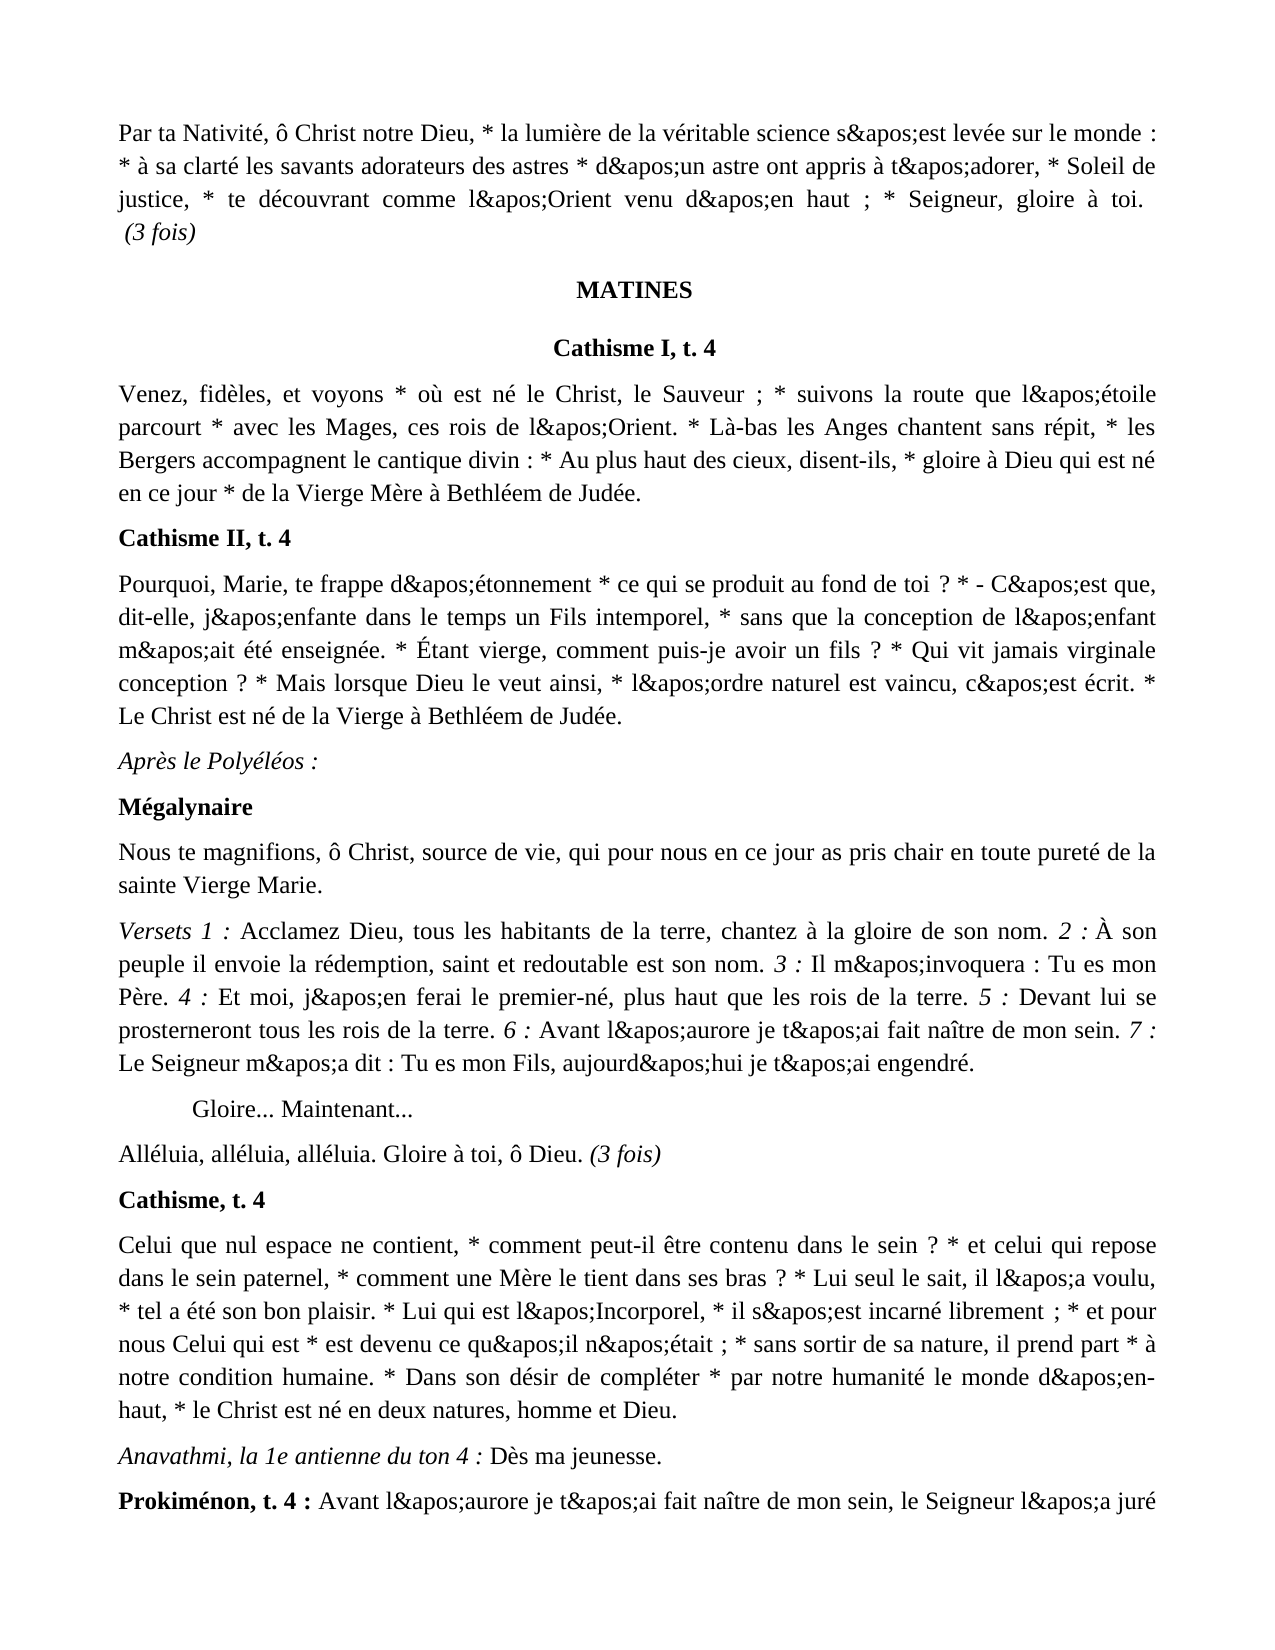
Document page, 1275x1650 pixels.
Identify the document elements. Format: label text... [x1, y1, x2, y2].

text Gloire... Maintenant... [118, 1094, 1157, 1122]
text Prokiménon, t. 4 : Avant l&apos;aurore je t&apos;ai fait naître de mon sein, le Seigneur l&apos;a juré [118, 1486, 1157, 1515]
text Venez, fidèles, et voyons * où est né le Christ, le Sauveur ; * suivons la route que l&apos;étoile parcourt * avec les Mages, ces rois de l&apos;Orient. * Là-bas les Anges chantent sans répit, * les Bergers accompagnent le cantique divin : * Au plus haut des cieux, disent-ils, * gloire à Dieu qui est né en ce jour * de la Vierge Mère à Bethléem de Judée. [118, 379, 1157, 507]
text Alléluia, alléluia, alléluia. Gloire à toi, ô Dieu. (3 fois) [118, 1139, 1157, 1168]
text Versets 1 : Acclamez Dieu, tous les habitants de la terre, chantez à la gloire de son nom. 2 : À son peuple il envoie la rédemption, saint et redoutable est son nom. 3 : Il m&apos;invoquera : Tu es mon Père. 4 : Et moi, j&apos;en ferai le premier-né, plus haut que les rois de la terre. 5 : Devant lui se prosterneront tous les rois de la terre. 6 : Avant l&apos;aurore je t&apos;ai fait naître de mon sein. 7 : Le Seigneur m&apos;a dit : Tu es mon Fils, aujourd&apos;hui je t&apos;ai engendré. [118, 916, 1157, 1077]
text Après le Polyéléos : [118, 746, 1157, 775]
text Cathisme II, t. 4 [118, 523, 1157, 552]
text Cathisme I, t. 4 [118, 333, 1157, 362]
text Par ta Nativité, ô Christ notre Dieu, * la lumière de la véritable science s&apos;est levée sur le monde : * à sa clarté les savants adorateurs des astres * d&apos;un astre ont appris à t&apos;adorer, * Soleil de justice, * te découvrant comme l&apos;Orient venu d&apos;en haut ; * Seigneur, gloire à toi. (3 fois) [118, 118, 1157, 246]
text Pourquoi, Marie, te frappe d&apos;étonnement * ce qui se produit au fond de toi ? * - C&apos;est que, dit-elle, j&apos;enfante dans le temps un Fils intemporel, * sans que la conception de l&apos;enfant m&apos;ait été enseignée. * Étant vierge, comment puis-je avoir un fils ? * Qui vit jamais virginale conception ? * Mais lorsque Dieu le veut ainsi, * l&apos;ordre naturel est vaincu, c&apos;est écrit. * Le Christ est né de la Vierge à Bethléem de Judée. [118, 569, 1157, 730]
text MATINES [118, 275, 1157, 304]
text Celui que nul espace ne contient, * comment peut-il être contenu dans le sein ? * et celui qui repose dans le sein paternel, * comment une Mère le tient dans ses bras ? * Lui seul le sait, il l&apos;a voulu, * tel a été son bon plaisir. * Lui qui est l&apos;Incorporel, * il s&apos;est incarné librement ; * et pour nous Celui qui est * est devenu ce qu&apos;il n&apos;était ; * sans sortir de sa nature, il prend part * à notre condition humaine. * Dans son désir de compléter * par notre humanité le monde d&apos;en-haut, * le Christ est né en deux natures, homme et Dieu. [118, 1230, 1157, 1424]
text Mégalynaire [118, 792, 1157, 821]
text Cathisme, t. 4 [118, 1185, 1157, 1213]
text Anavathmi, la 1e antienne du ton 4 : Dès ma jeunesse. [118, 1441, 1157, 1469]
text Nous te magnifions, ô Christ, source de vie, qui pour nous en ce jour as pris chair en toute pureté de la sainte Vierge Marie. [118, 837, 1157, 899]
